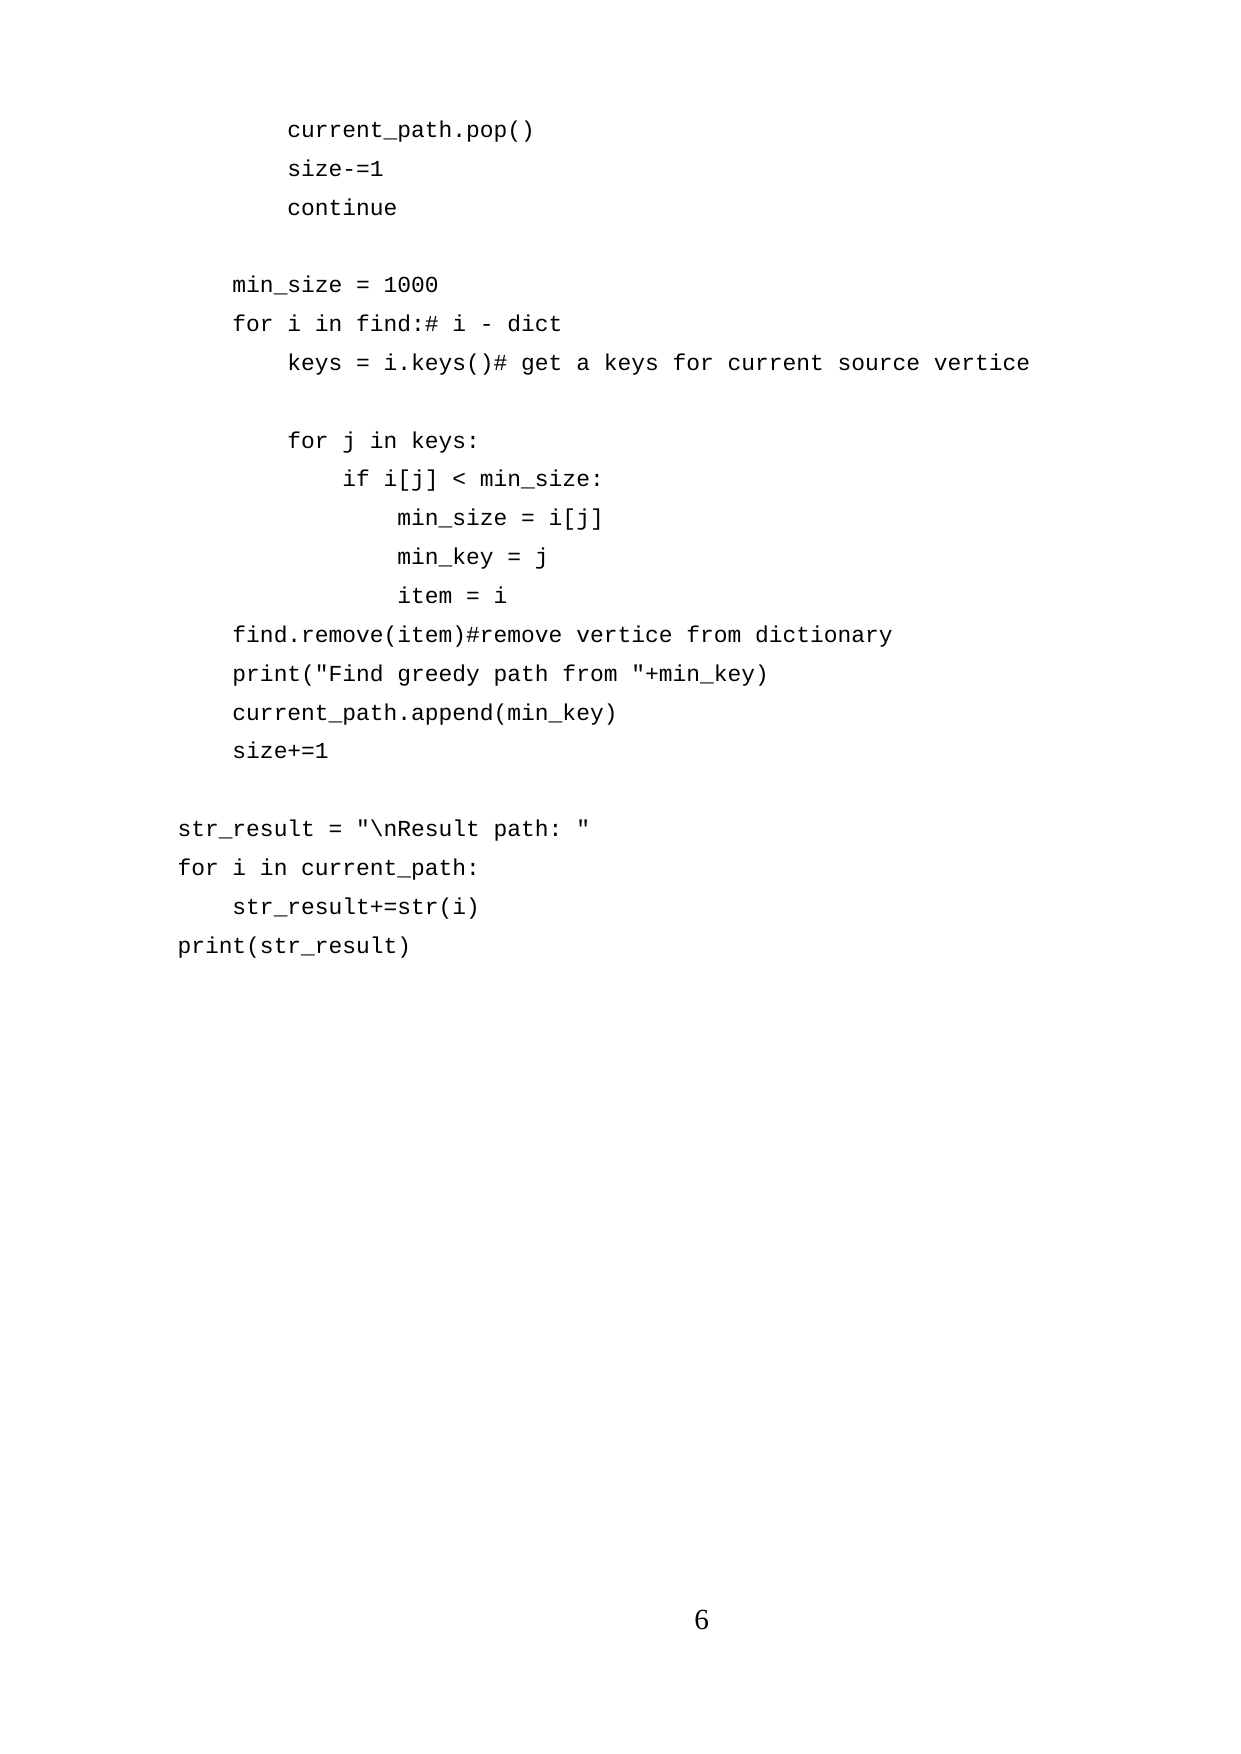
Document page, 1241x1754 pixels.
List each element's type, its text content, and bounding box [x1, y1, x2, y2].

text find.remove(item)#remove vertice from dictionary [177, 623, 1152, 649]
text for i in current_path: [177, 856, 1152, 882]
text for j in keys: [177, 429, 1152, 455]
text item = i [177, 584, 1152, 610]
text if i[j] < min_size: [177, 468, 1152, 494]
text print(str_result) [177, 934, 1152, 960]
text min_size = 1000 [177, 273, 1152, 299]
text str_result = "\nResult path: " [177, 817, 1152, 843]
text min_key = j [177, 546, 1152, 571]
text size+=1 [177, 740, 1152, 766]
text print("Find greedy path from "+min_key) [177, 662, 1152, 688]
text str_result+=str(i) [177, 895, 1152, 921]
text size-=1 [177, 157, 1152, 183]
text min_size = i[j] [177, 507, 1152, 533]
text continue [177, 196, 1152, 222]
text for i in find:# i - dict [177, 312, 1152, 338]
text keys = i.keys()# get a keys for current source vertice [177, 351, 1152, 377]
text current_path.pop() [177, 118, 1152, 144]
text current_path.append(min_key) [177, 701, 1152, 727]
